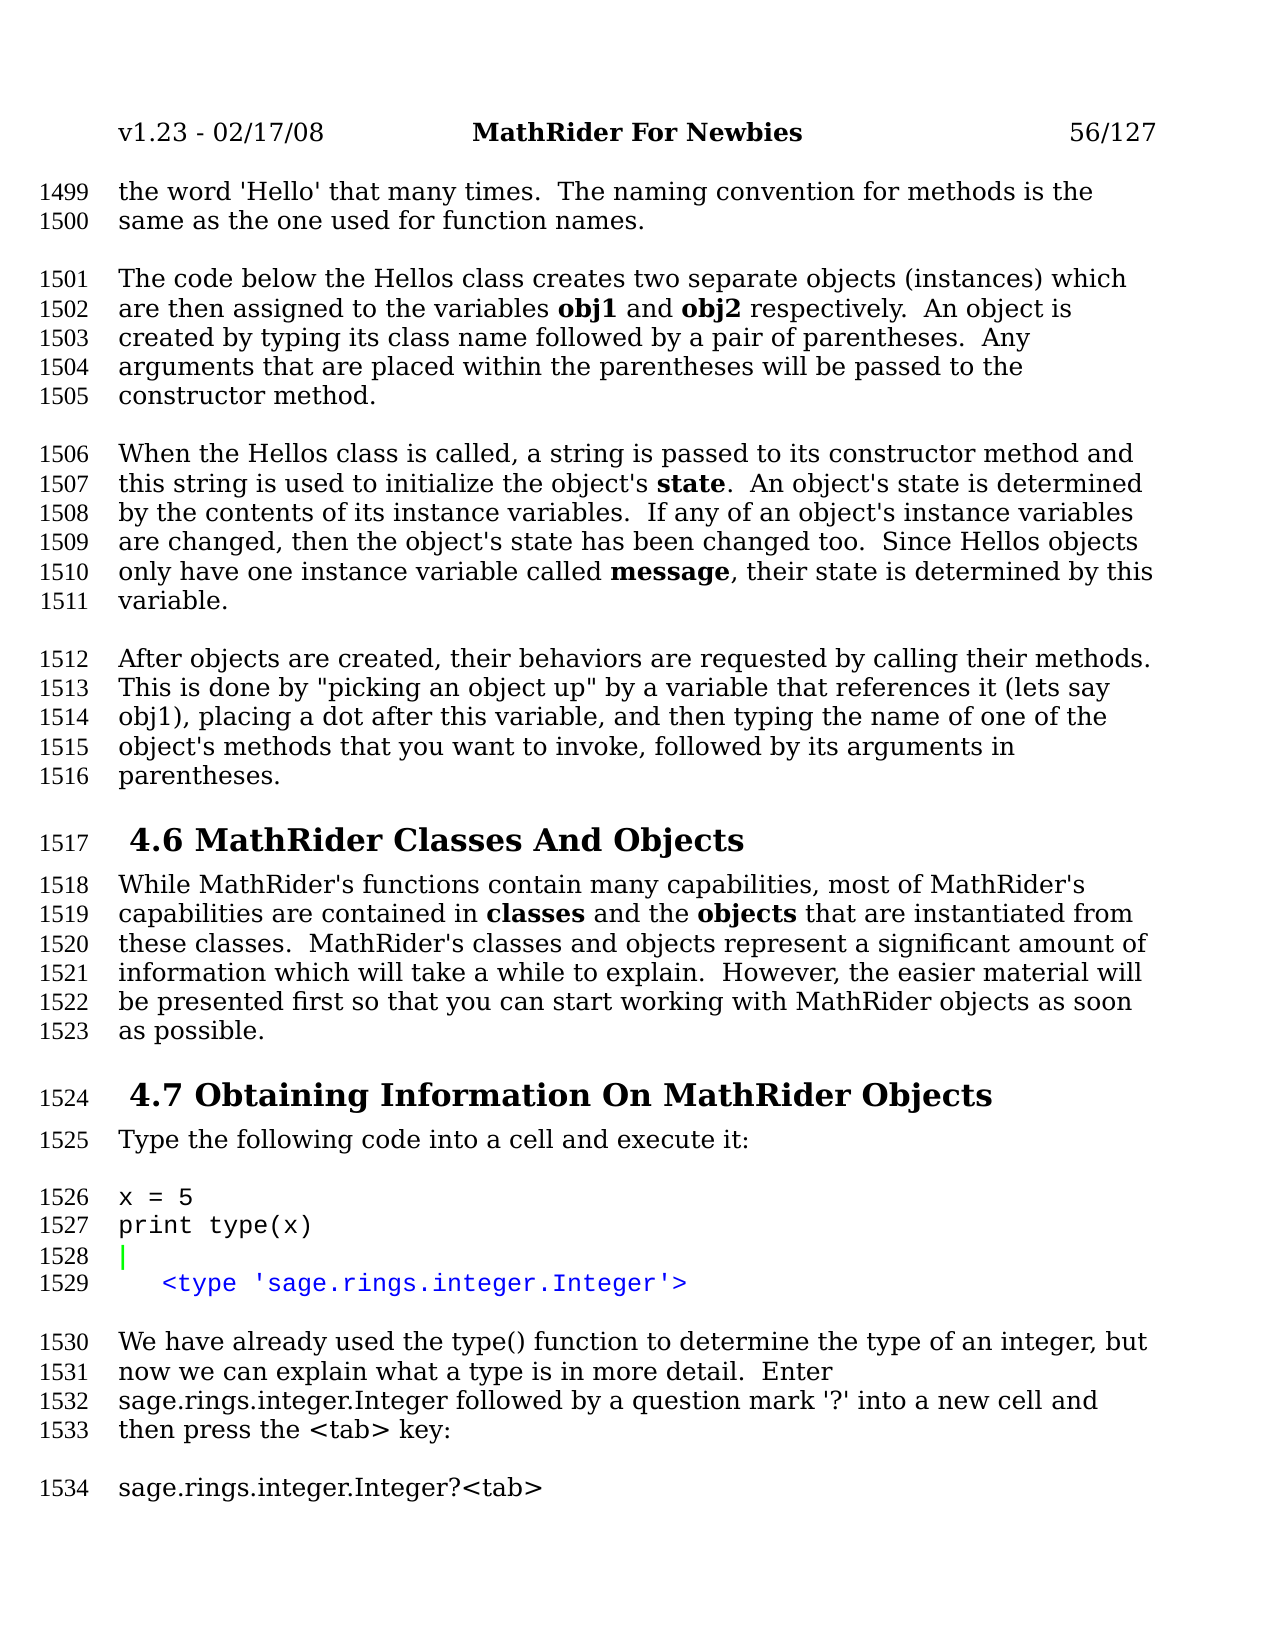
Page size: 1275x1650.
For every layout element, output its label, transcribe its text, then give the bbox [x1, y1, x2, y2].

text sage.rings.integer.Integer?<tab> [118, 1473, 1157, 1503]
subtitle Obtaining Information On MathRider Objects [118, 1077, 1157, 1114]
text After objects are created, their behaviors are requested by calling their methods. This is done by "picking an object up" by a variable that references it (lets say obj1), placing a dot after this variable, and then typing the name of one of the object's methods that you want to invoke, followed by its arguments in parentheses. [118, 644, 1157, 790]
text We have already used the type() function to determine the type of an integer, but now we can explain what a type is in more detail. Enter sage.rings.integer.Integer followed by a question mark '?' into a new cell and then press the <tab> key: [118, 1328, 1157, 1444]
text Type the following code into a cell and execute it: [118, 1126, 1157, 1155]
subtitle MathRider Classes And Objects [118, 822, 1157, 858]
text <type 'sage.rings.integer.Integer'> [162, 1270, 1157, 1298]
text x = 5 [118, 1184, 1157, 1212]
text | [118, 1241, 1157, 1270]
text While MathRider's functions contain many capabilities, most of MathRider's capabilities are contained in classes and the objects that are instantiated from these classes. MathRider's classes and objects represent a significant amount of information which will take a while to explain. However, the easier material will be presented first so that you can start working with MathRider objects as soon as possible. [118, 870, 1157, 1046]
text When the Hellos class is called, a string is passed to its constructor method and this string is used to initialize the object's state. An object's state is determined by the contents of its instance variables. If any of an object's instance variables are changed, then the object's state has been changed too. Since Hellos objects only have one instance variable called message, their state is determined by this variable. [118, 440, 1157, 615]
text The code below the Hellos class creates two separate objects (instances) which are then assigned to the variables obj1 and obj2 respectively. An object is created by typing its class name followed by a pair of parentheses. Any arguments that are placed within the parentheses will be passed to the constructor method. [118, 264, 1157, 411]
text the word 'Hello' that many times. The naming convention for methods is the same as the one used for function names. [118, 177, 1157, 235]
text print type(x) [118, 1212, 1157, 1241]
